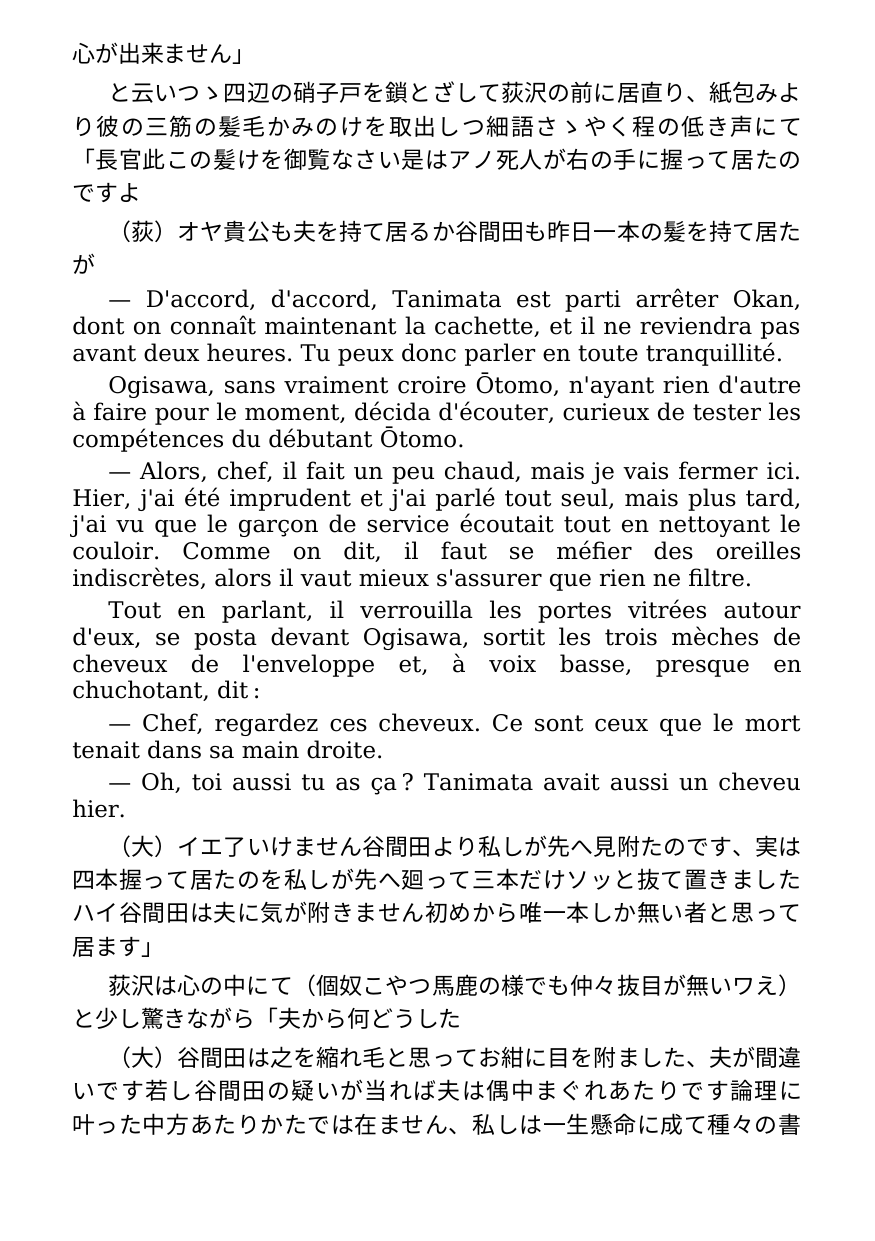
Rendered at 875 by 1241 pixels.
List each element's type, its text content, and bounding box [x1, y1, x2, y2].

text Ogisawa, sans vraiment croire Ōtomo, n'ayant rien d'autre à faire pour le moment, décida d'écouter, curieux de tester les compétences du débutant Ōtomo. [72, 372, 802, 452]
text — D'accord, d'accord, Tanimata est parti arrêter Okan, dont on connaît maintenant la cachette, et il ne reviendra pas avant deux heures. Tu peux donc parler en toute tranquillité. [72, 286, 802, 366]
text 荻沢は心の中にて（個奴こやつ馬鹿の様でも仲々抜目が無いワえ）と少し驚きながら「夫から何どうした [72, 968, 802, 1034]
text （荻）オヤ貴公も夫を持て居るか谷間田も昨日一本の髪を持て居たが [72, 214, 802, 281]
text （大）谷間田は之を縮れ毛と思ってお紺に目を附ました、夫が間違いです若し谷間田の疑いが当れば夫は偶中まぐれあたりです論理に叶った中方あたりかたでは在ません、私しは一生懸命に成て種々の書 [72, 1040, 802, 1140]
text Tout en parlant, il verrouilla les portes vitrées autour d'eux, se posta devant Ogisawa, sortit les trois mèches de cheveux de l'enveloppe et, à voix basse, presque en chuchotant, dit : [72, 598, 802, 704]
text と云いつゝ四辺の硝子戸を鎖とざして荻沢の前に居直り、紙包みより彼の三筋の髪毛かみのけを取出しつ細語さゝやく程の低き声にて「長官此この髪けを御覧なさい是はアノ死人が右の手に握って居たのですよ [72, 75, 802, 208]
text — Alors, chef, il fait un peu chaud, mais je vais fermer ici. Hier, j'ai été imprudent et j'ai parlé tout seul, mais plus tard, j'ai vu que le garçon de service écoutait tout en nettoyant le couloir. Comme on dit, il faut se méfier des oreilles indiscrètes, alors il vaut mieux s'assurer que rien ne filtre. [72, 458, 802, 592]
text （大）イエ了いけません谷間田より私しが先へ見附たのです、実は四本握って居たのを私しが先へ廻って三本だけソッと抜て置きましたハイ谷間田は夫に気が附きません初めから唯一本しか無い者と思って居ます」 [72, 829, 802, 962]
text — Chef, regardez ces cheveux. Ce sont ceux que le mort tenait dans sa main droite. [72, 710, 802, 763]
text 心が出来ません」 [72, 36, 802, 69]
text — Oh, toi aussi tu as ça ? Tanimata avait aussi un cheveu hier. [72, 769, 802, 823]
